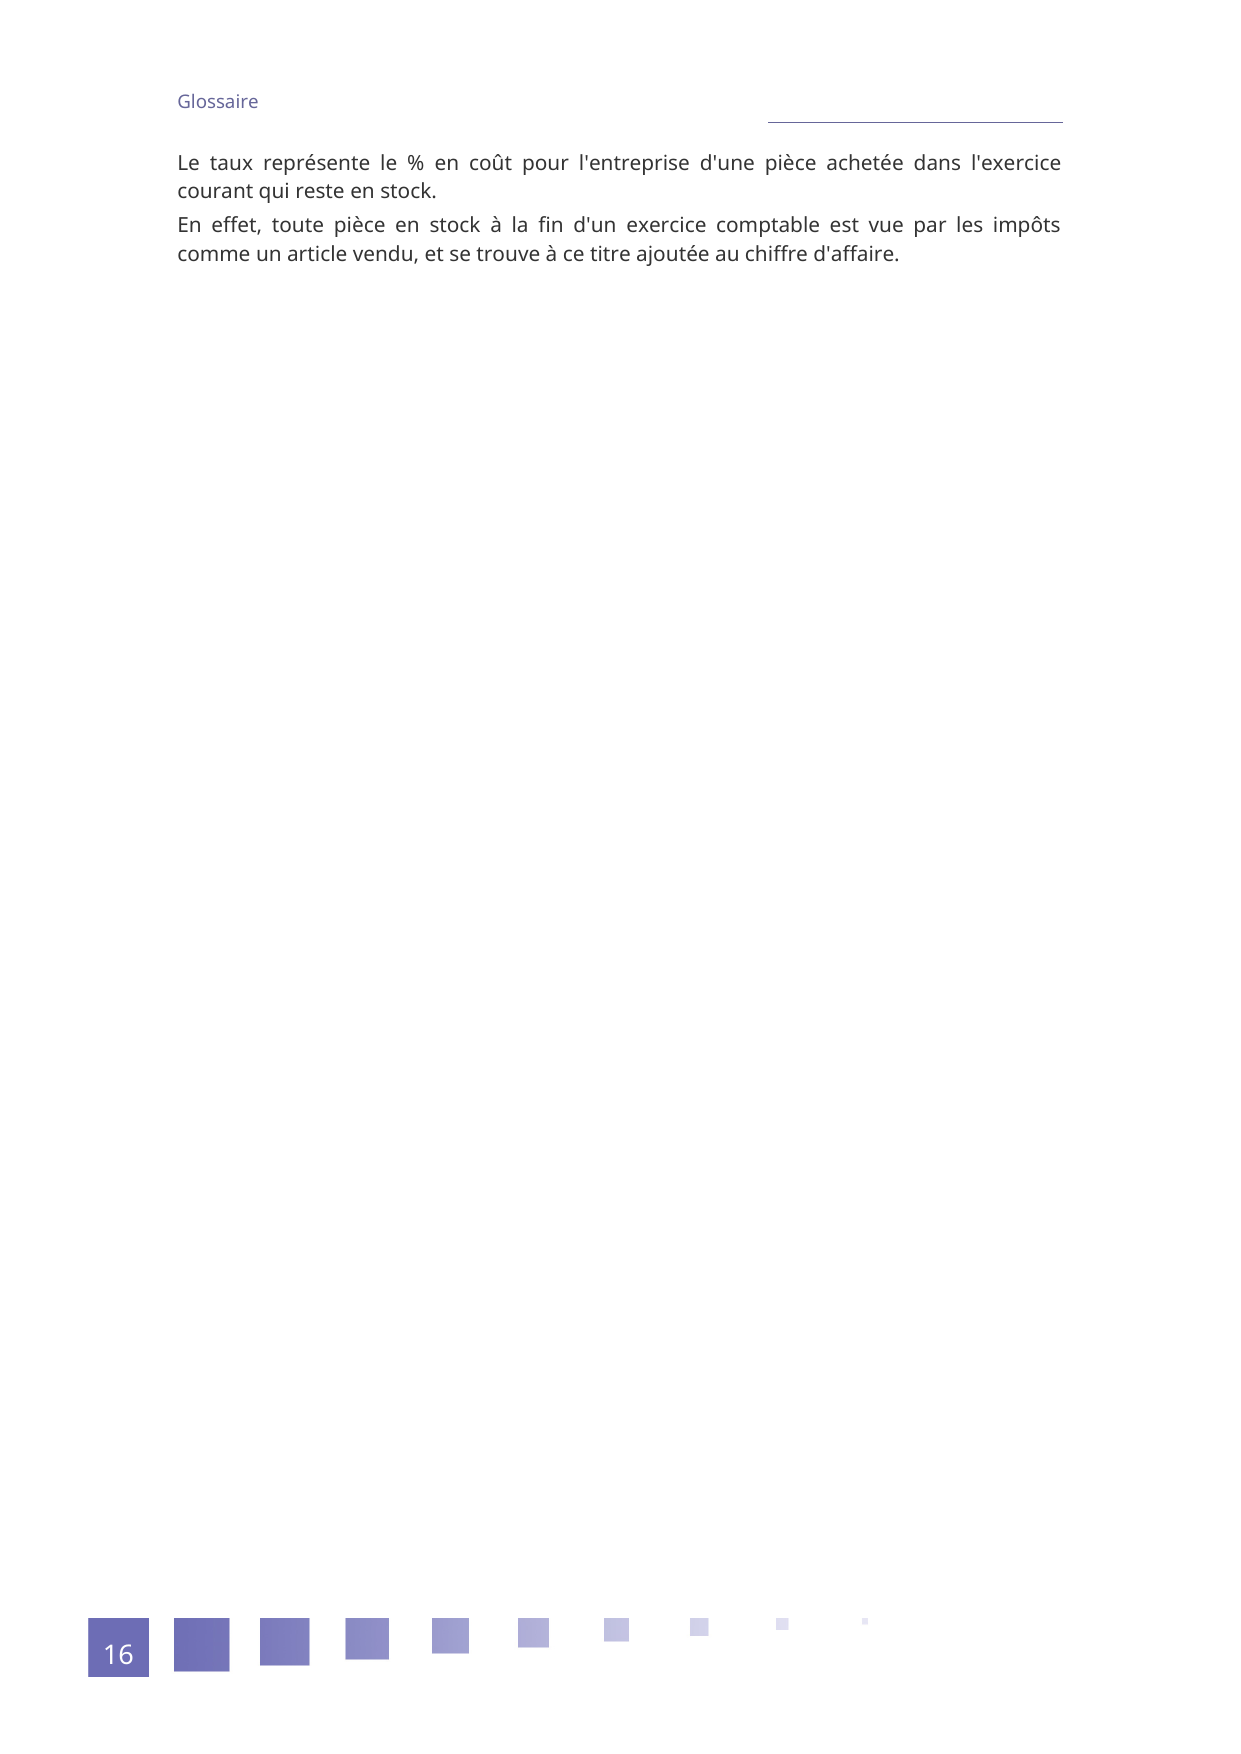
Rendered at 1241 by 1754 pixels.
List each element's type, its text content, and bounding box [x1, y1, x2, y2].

text En effet, toute pièce en stock à la fin d'un exercice comptable est vue par les impôts comme un article vendu, et se trouve à ce titre ajoutée au chiffre d'affaire. [177, 210, 1063, 267]
text Le taux représente le % en coût pour l'entreprise d'une pièce achetée dans l'exercice courant qui reste en stock. [177, 141, 1063, 204]
picture [88, 1618, 1063, 1677]
